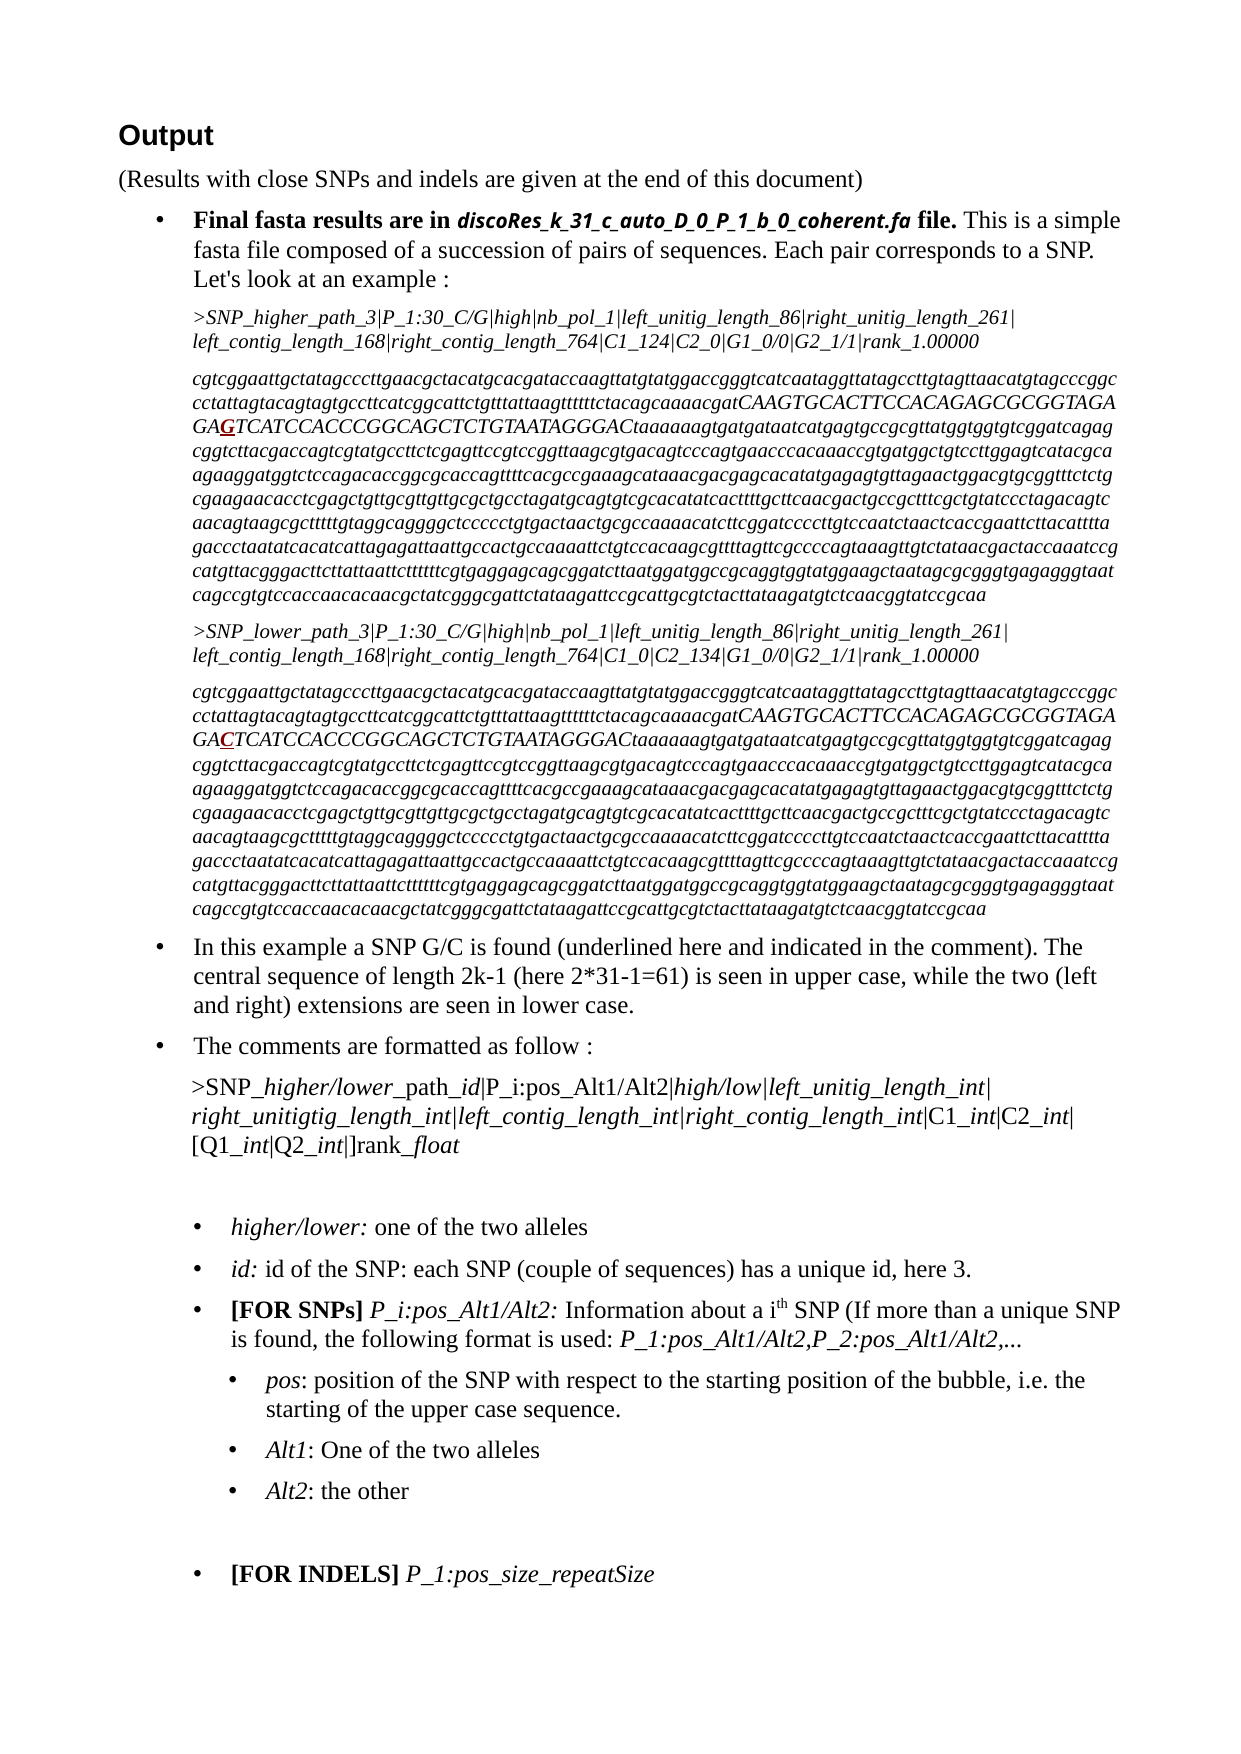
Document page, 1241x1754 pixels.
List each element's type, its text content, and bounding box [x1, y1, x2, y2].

text cgtcggaattgctatagcccttgaacgctacatgcacgataccaagttatgtatggaccgggtcatcaataggttatagccttgtagttaacatgtagcccggccctattagtacagtagtgccttcatcggcattctgtttattaagttttttctacagcaaaacgatCAAGTGCACTTCCACAGAGCGCGGTAGAGAGTCATCCACCCGGCAGCTCTGTAATAGGGACtaaaaaagtgatgataatcatgagtgccgcgttatggtggtgtcggatcagagcggtcttacgaccagtcgtatgccttctcgagttccgtccggttaagcgtgacagtcccagtgaacccacaaaccgtgatggctgtccttggagtcatacgcaagaaggatggtctccagacaccggcgcaccagttttcacgccgaaagcataaacgacgagcacatatgagagtgttagaactggacgtgcggtttctctgcgaagaacacctcgagctgttgcgttgttgcgctgcctagatgcagtgtcgcacatatcacttttgcttcaacgactgccgctttcgctgtatccctagacagtcaacagtaagcgctttttgtaggcaggggctccccctgtgactaactgcgccaaaacatcttcggatccccttgtccaatctaactcaccgaattcttacattttagaccctaatatcacatcattagagattaattgccactgccaaaattctgtccacaagcgttttagttcgccccagtaaagttgtctataacgactaccaaatccgcatgttacgggacttcttattaattcttttttcgtgaggagcagcggatcttaatggatggccgcaggtggtatggaagctaatagcgcgggtgagagggtaatcagccgtgtccaccaacacaacgctatcgggcgattctataagattccgcattgcgtctacttataagatgtctcaacggtatccgcaa [192, 366, 1122, 606]
list id: id of the SNP: each SNP (couple of sequences) has a unique id, here 3. [193, 1254, 1122, 1282]
list Alt1: One of the two alleles [228, 1435, 1122, 1464]
text (Results with close SNPs and indels are given at the end of this document) [118, 164, 1122, 193]
subtitle Output [118, 118, 1122, 152]
list pos: position of the SNP with respect to the starting position of the bubble, i.e. the starting of the upper case sequence. [228, 1365, 1122, 1422]
list Final fasta results are in discoRes_k_31_c_auto_D_0_P_1_b_0_coherent.fa file. This is a simple fasta file composed of a succession of pairs of sequences. Each pair corresponds to a SNP. Let's look at an example : [156, 205, 1122, 292]
list In this example a SNP G/C is found (underlined here and indicated in the comment). The central sequence of length 2k-1 (here 2*31-1=61) is seen in upper case, while the two (left and right) extensions are seen in lower case. [156, 932, 1122, 1019]
text >SNP_lower_path_3|P_1:30_C/G|high|nb_pol_1|left_unitig_length_86|right_unitig_length_261|left_contig_length_168|right_contig_length_764|C1_0|C2_134|G1_0/0|G2_1/1|rank_1.00000 [192, 619, 1122, 667]
list The comments are formatted as follow : [156, 1031, 1122, 1060]
list Alt2: the other [228, 1476, 1122, 1505]
list [FOR INDELS] P_1:pos_size_repeatSize [193, 1559, 1122, 1587]
text cgtcggaattgctatagcccttgaacgctacatgcacgataccaagttatgtatggaccgggtcatcaataggttatagccttgtagttaacatgtagcccggccctattagtacagtagtgccttcatcggcattctgtttattaagttttttctacagcaaaacgatCAAGTGCACTTCCACAGAGCGCGGTAGAGACTCATCCACCCGGCAGCTCTGTAATAGGGACtaaaaaagtgatgataatcatgagtgccgcgttatggtggtgtcggatcagagcggtcttacgaccagtcgtatgccttctcgagttccgtccggttaagcgtgacagtcccagtgaacccacaaaccgtgatggctgtccttggagtcatacgcaagaaggatggtctccagacaccggcgcaccagttttcacgccgaaagcataaacgacgagcacatatgagagtgttagaactggacgtgcggtttctctgcgaagaacacctcgagctgttgcgttgttgcgctgcctagatgcagtgtcgcacatatcacttttgcttcaacgactgccgctttcgctgtatccctagacagtcaacagtaagcgctttttgtaggcaggggctccccctgtgactaactgcgccaaaacatcttcggatccccttgtccaatctaactcaccgaattcttacattttagaccctaatatcacatcattagagattaattgccactgccaaaattctgtccacaagcgttttagttcgccccagtaaagttgtctataacgactaccaaatccgcatgttacgggacttcttattaattcttttttcgtgaggagcagcggatcttaatggatggccgcaggtggtatggaagctaatagcgcgggtgagagggtaatcagccgtgtccaccaacacaacgctatcgggcgattctataagattccgcattgcgtctacttataagatgtctcaacggtatccgcaa [192, 679, 1122, 920]
list higher/lower: one of the two alleles [193, 1212, 1122, 1241]
text >SNP_higher_path_3|P_1:30_C/G|high|nb_pol_1|left_unitig_length_86|right_unitig_length_261|left_contig_length_168|right_contig_length_764|C1_124|C2_0|G1_0/0|G2_1/1|rank_1.00000 [192, 305, 1122, 353]
list [FOR SNPs] P_i:pos_Alt1/Alt2: Information about a ith SNP (If more than a unique SNP is found, the following format is used: P_1:pos_Alt1/Alt2,P_2:pos_Alt1/Alt2,... [193, 1295, 1122, 1352]
text >SNP_higher/lower_path_id|P_i:pos_Alt1/Alt2|high/low|left_unitig_length_int|right_unitigtig_length_int|left_contig_length_int|right_contig_length_int|C1_int|C2_int|[Q1_int|Q2_int|]rank_float [114, 1072, 1122, 1159]
